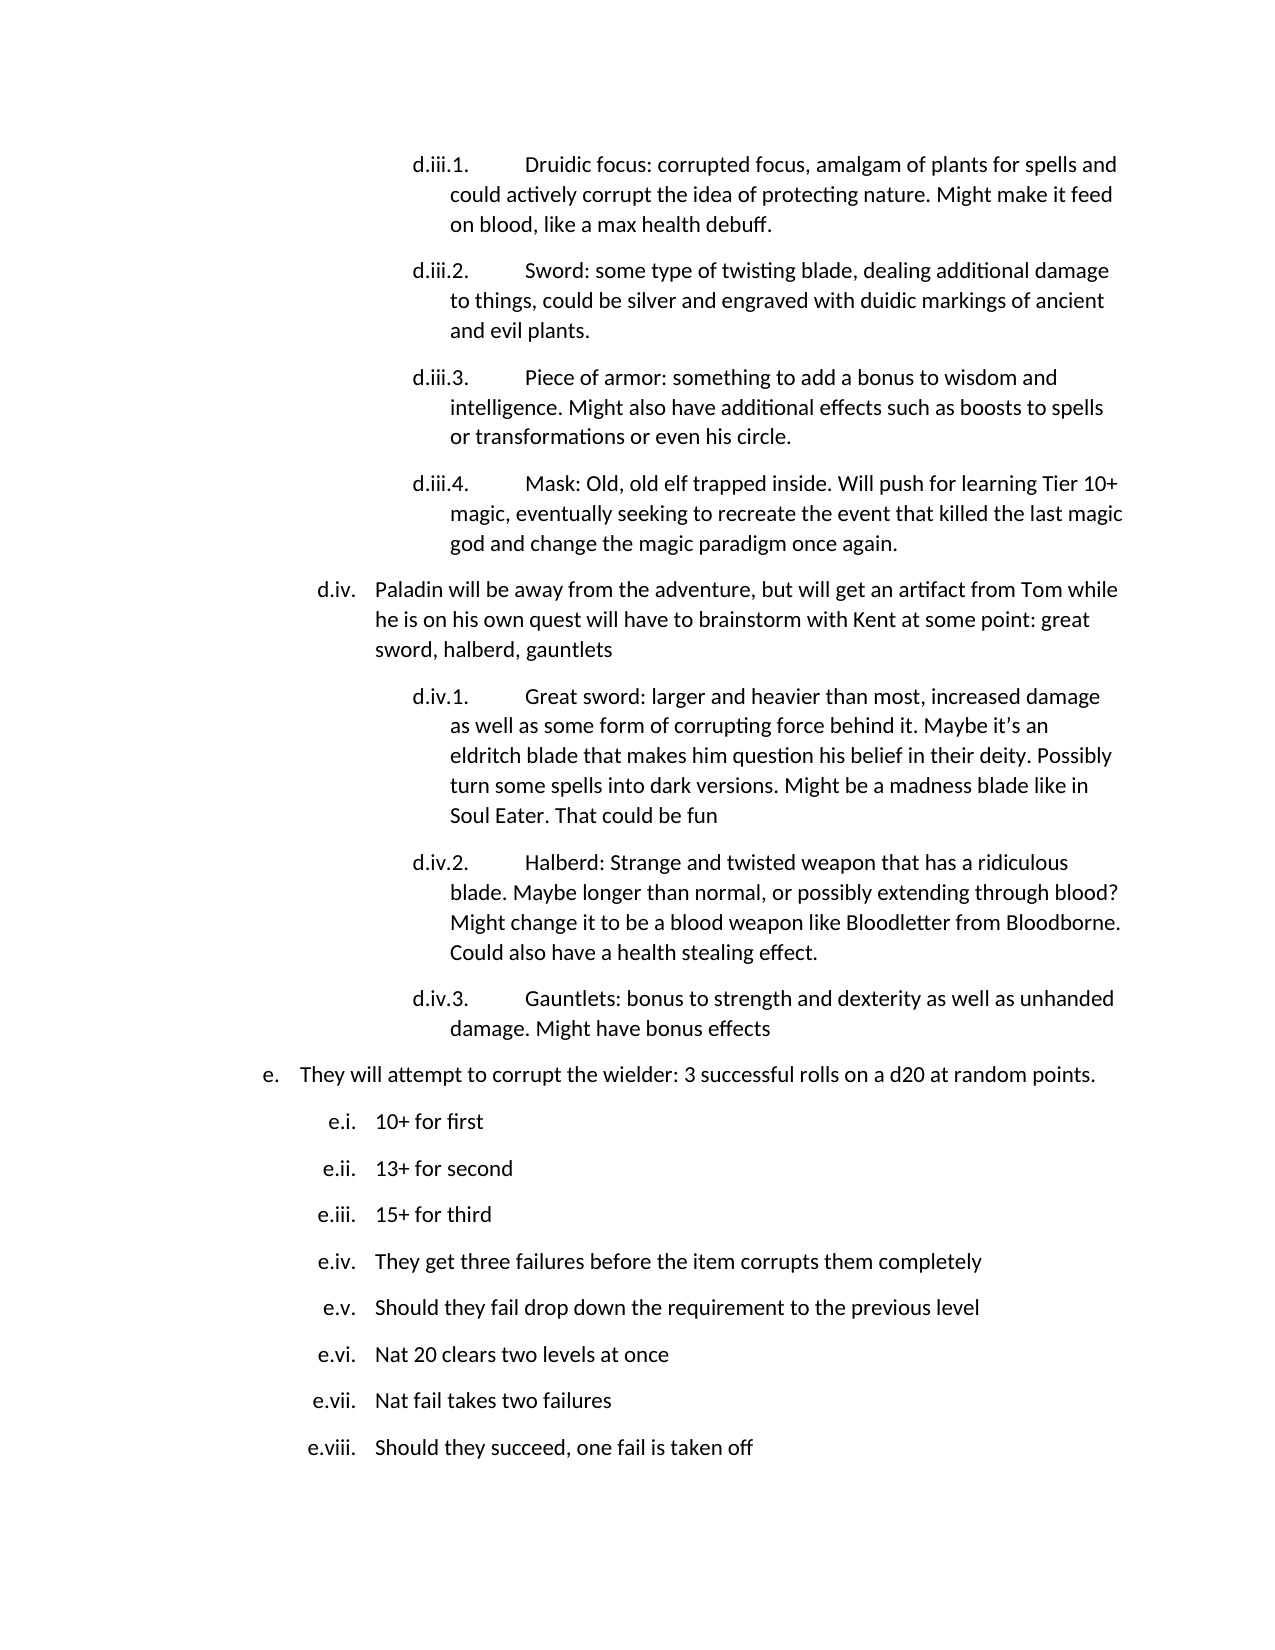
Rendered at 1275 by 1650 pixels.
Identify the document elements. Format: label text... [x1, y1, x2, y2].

list Great sword: larger and heavier than most, increased damage as well as some form of corrupting force behind it. Maybe it’s an eldritch blade that makes him question his belief in their deity. Possibly turn some spells into dark versions. Might be a madness blade like in Soul Eater. That could be fun [412, 682, 1125, 829]
list 13+ for second [356, 1154, 1125, 1182]
list Sword: some type of twisting blade, dealing additional damage to things, could be silver and engraved with duidic markings of ancient and evil plants. [412, 256, 1125, 344]
list Piece of armor: something to add a bonus to wisdom and intelligence. Might also have additional effects such as boosts to spells or transformations or even his circle. [412, 363, 1125, 451]
list They will attempt to corrupt the wielder: 3 successful rolls on a d20 at random points. [262, 1061, 1125, 1089]
list 10+ for first [356, 1107, 1125, 1135]
list Paladin will be away from the adventure, but will get an artifact from Tom while he is on his own quest will have to brainstorm with Kent at some point: great sword, halberd, gauntlets [356, 575, 1125, 663]
list They get three failures before the item corrupts them completely [356, 1247, 1125, 1275]
list Nat fail takes two failures [356, 1387, 1125, 1414]
list 15+ for third [356, 1200, 1125, 1228]
list Gauntlets: bonus to strength and dexterity as well as unhanded damage. Might have bonus effects [412, 984, 1125, 1042]
list Should they fail drop down the requirement to the previous level [356, 1293, 1125, 1321]
list Druidic focus: corrupted focus, amalgam of plants for spells and could actively corrupt the idea of protecting nature. Might make it feed on blood, like a max health debuff. [412, 150, 1125, 238]
list Halberd: Strange and twisted weapon that has a ridiculous blade. Maybe longer than normal, or possibly extending through blood? Might change it to be a blood weapon like Bloodletter from Bloodborne. Could also have a health stealing effect. [412, 848, 1125, 966]
list Should they succeed, one fail is taken off [356, 1433, 1125, 1461]
list Mask: Old, old elf trapped inside. Will push for learning Tier 10+ magic, eventually seeking to recreate the event that killed the last magic god and change the magic paradigm once again. [412, 469, 1125, 557]
list Nat 20 clears two levels at once [356, 1340, 1125, 1368]
